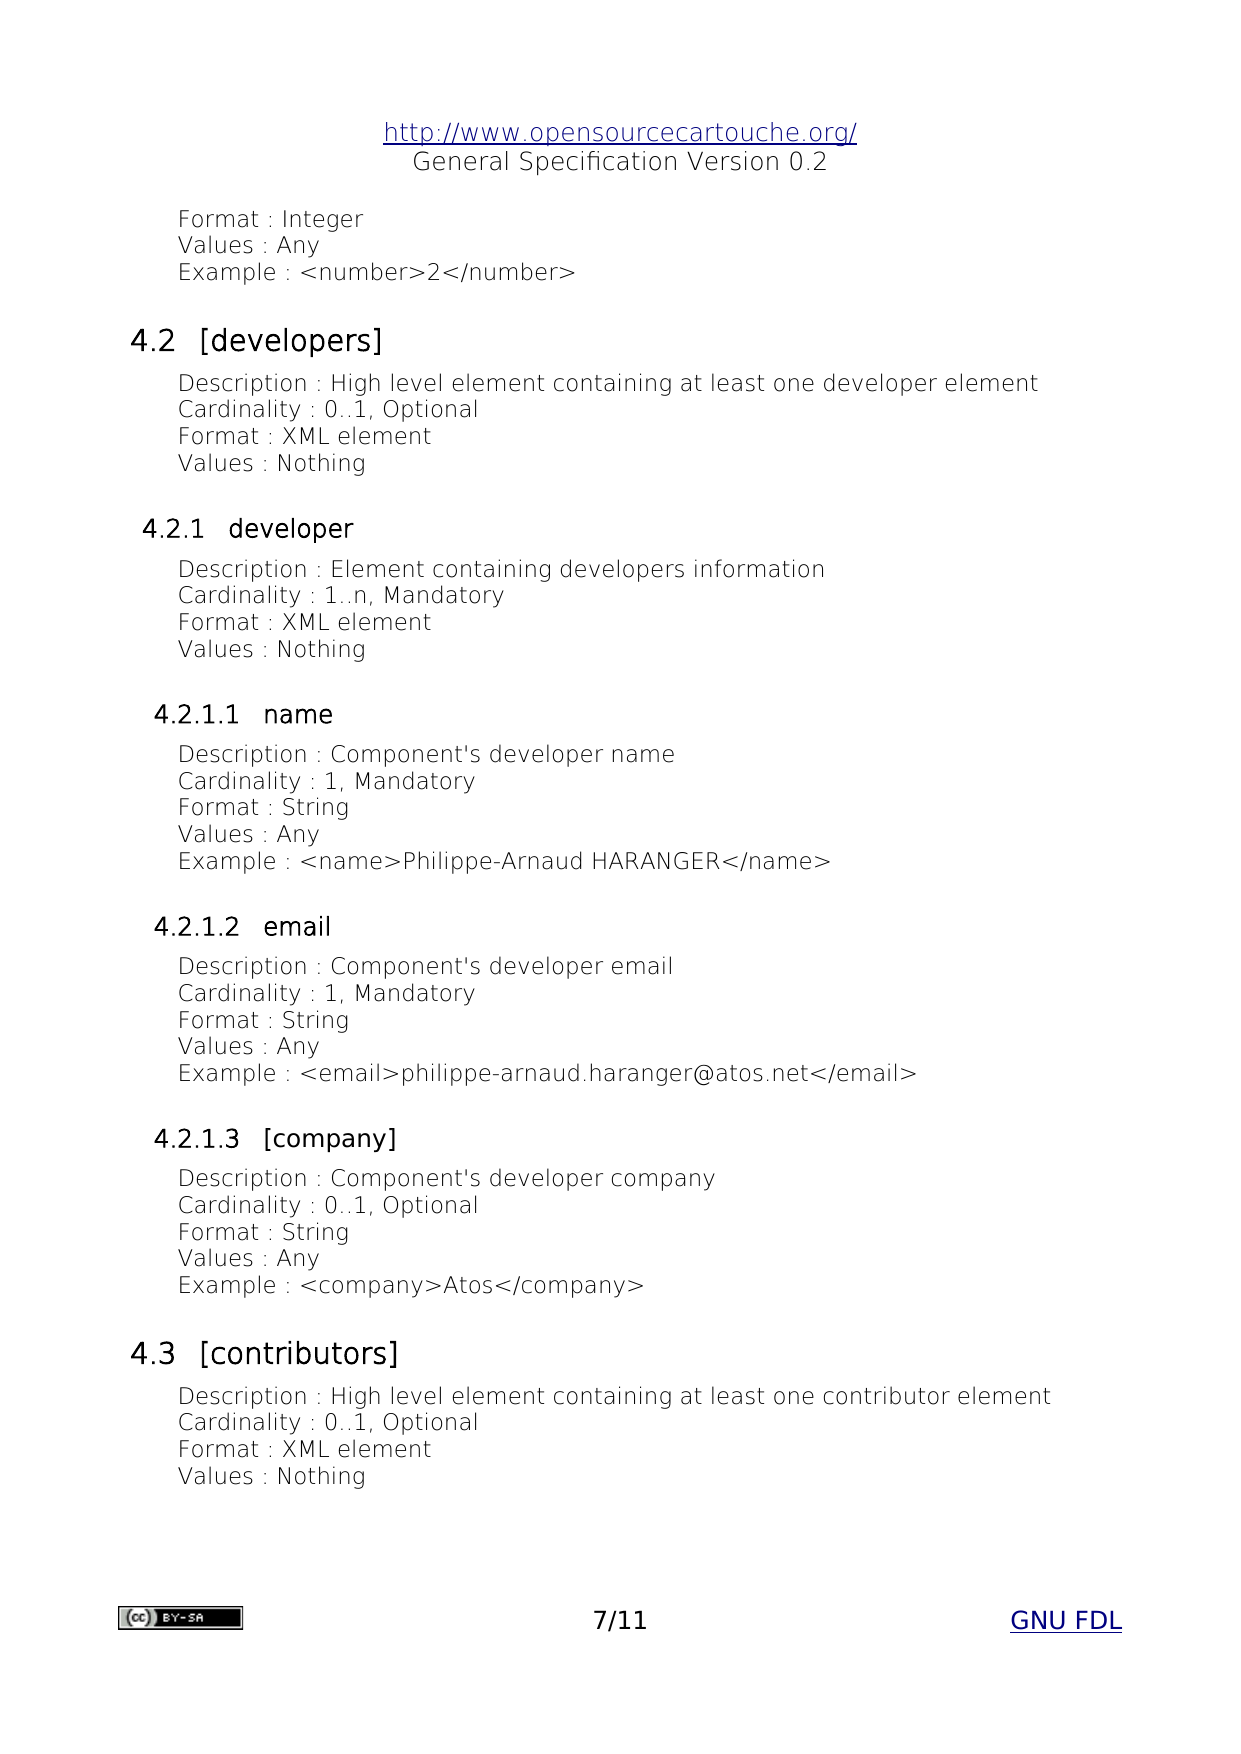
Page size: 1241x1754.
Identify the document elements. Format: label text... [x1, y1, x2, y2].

picture [118, 1606, 244, 1630]
subtitle [contributors] [130, 1336, 1122, 1370]
subtitle developer [142, 514, 1122, 543]
subtitle Description : High level element containing at least one contributor element Cardinality : 0..1, Optional Format : XML element Values : Nothing [177, 1383, 1122, 1489]
subtitle Description : Component's developer name Cardinality : 1, Mandatory Format : String Values : Any Example : <name>Philippe-Arnaud HARANGER</name> [177, 741, 1122, 874]
subtitle Description : Element containing developers information Cardinality : 1..n, Mandatory Format : XML element Values : Nothing [177, 556, 1122, 662]
subtitle [developers] [130, 323, 1122, 357]
subtitle Format : Integer Values : Any Example : <number>2</number> [177, 206, 1122, 286]
subtitle Description : Component's developer email Cardinality : 1, Mandatory Format : String Values : Any Example : <email>philippe-arnaud.haranger@atos.net</email> [177, 953, 1122, 1087]
subtitle name [153, 700, 1122, 729]
subtitle Description : High level element containing at least one developer element Cardinality : 0..1, Optional Format : XML element Values : Nothing [177, 370, 1122, 477]
subtitle [company] [153, 1124, 1122, 1153]
subtitle email [153, 912, 1122, 941]
subtitle Description : Component's developer company Cardinality : 0..1, Optional Format : String Values : Any Example : <company>Atos</company> [177, 1166, 1122, 1299]
